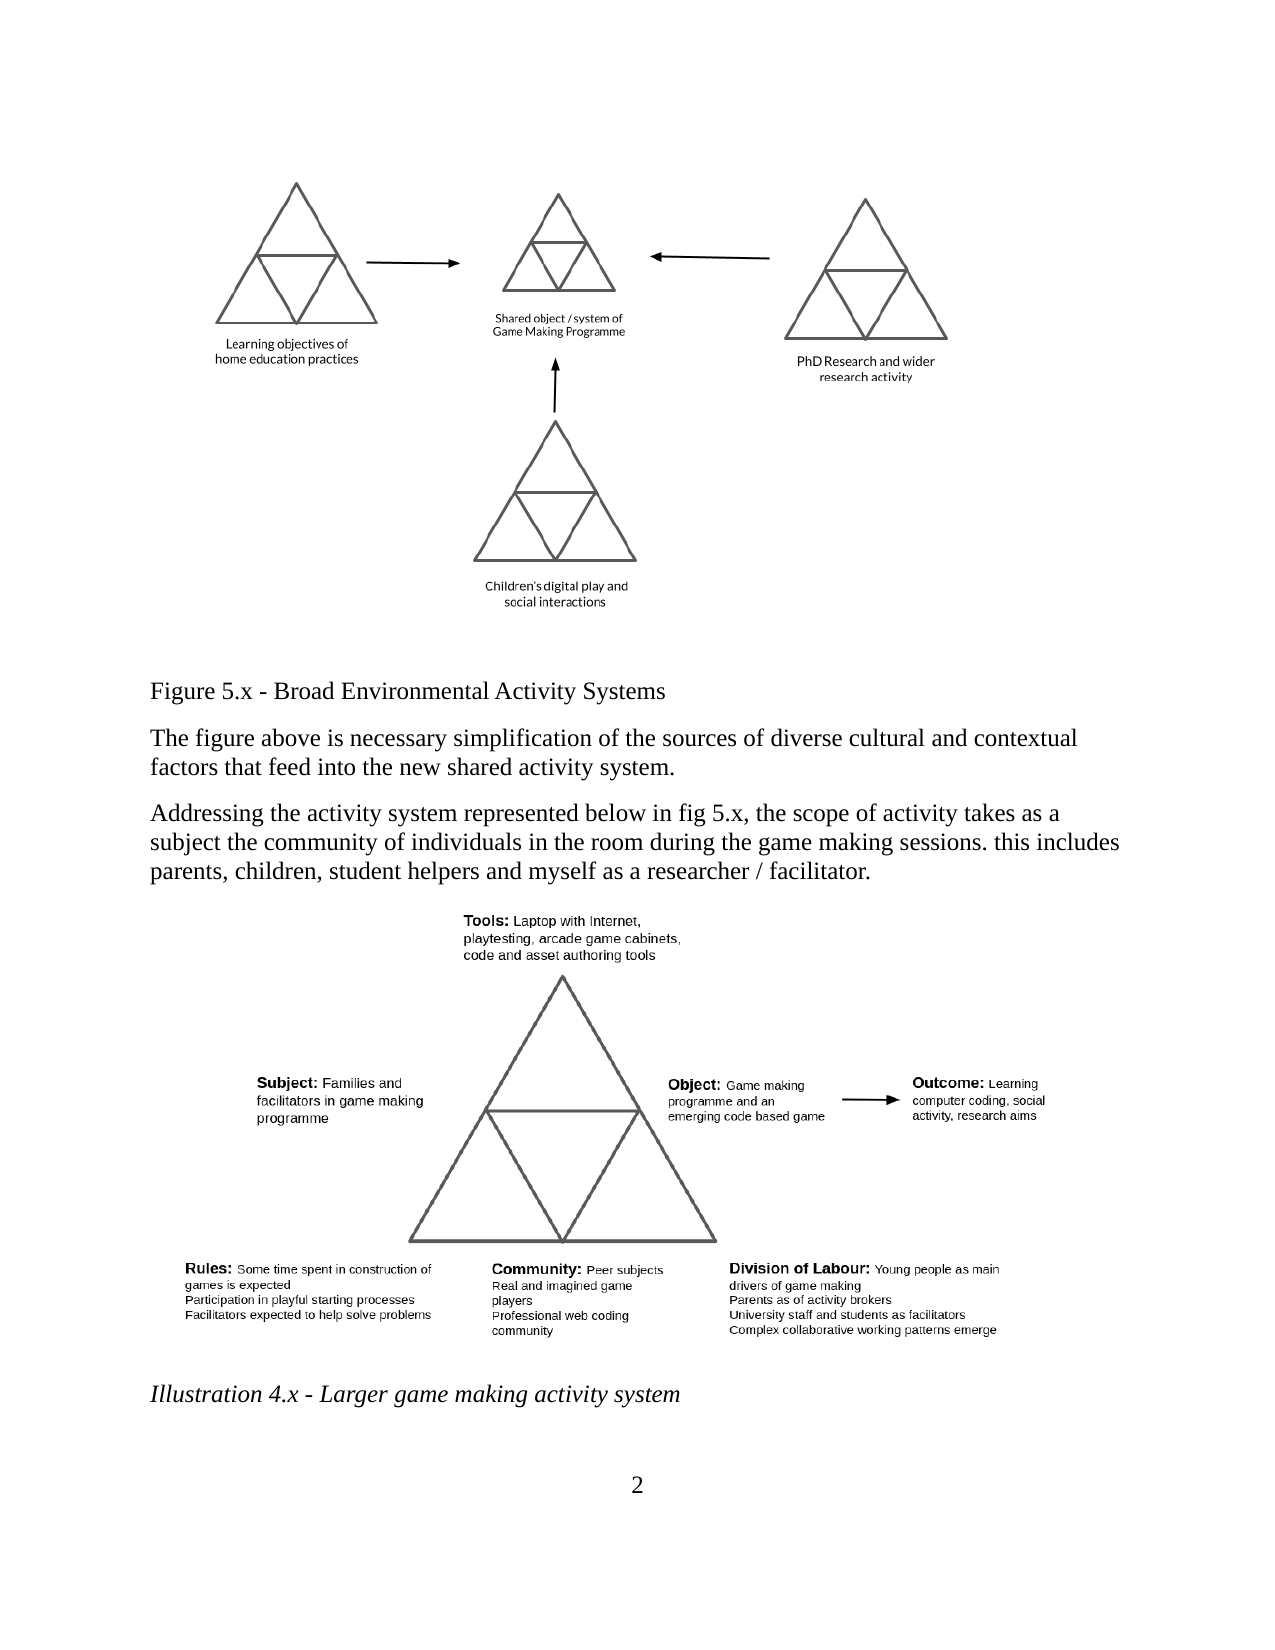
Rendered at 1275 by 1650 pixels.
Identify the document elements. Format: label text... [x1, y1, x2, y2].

picture [150, 893, 1077, 1367]
text Addressing the activity system represented below in fig 5.x, the scope of activity takes as a subject the community of individuals in the room during the game making sessions. this includes parents, children, student helpers and myself as a researcher / facilitator. [150, 798, 1125, 885]
picture [150, 150, 1077, 671]
text Figure 5.x - Broad Environmental Activity Systems [150, 150, 1125, 705]
text The figure above is necessary simplification of the sources of diverse cultural and contextual factors that feed into the new shared activity system. [150, 723, 1125, 781]
text Illustration 4.x - Larger game making activity system [150, 1379, 1125, 1408]
